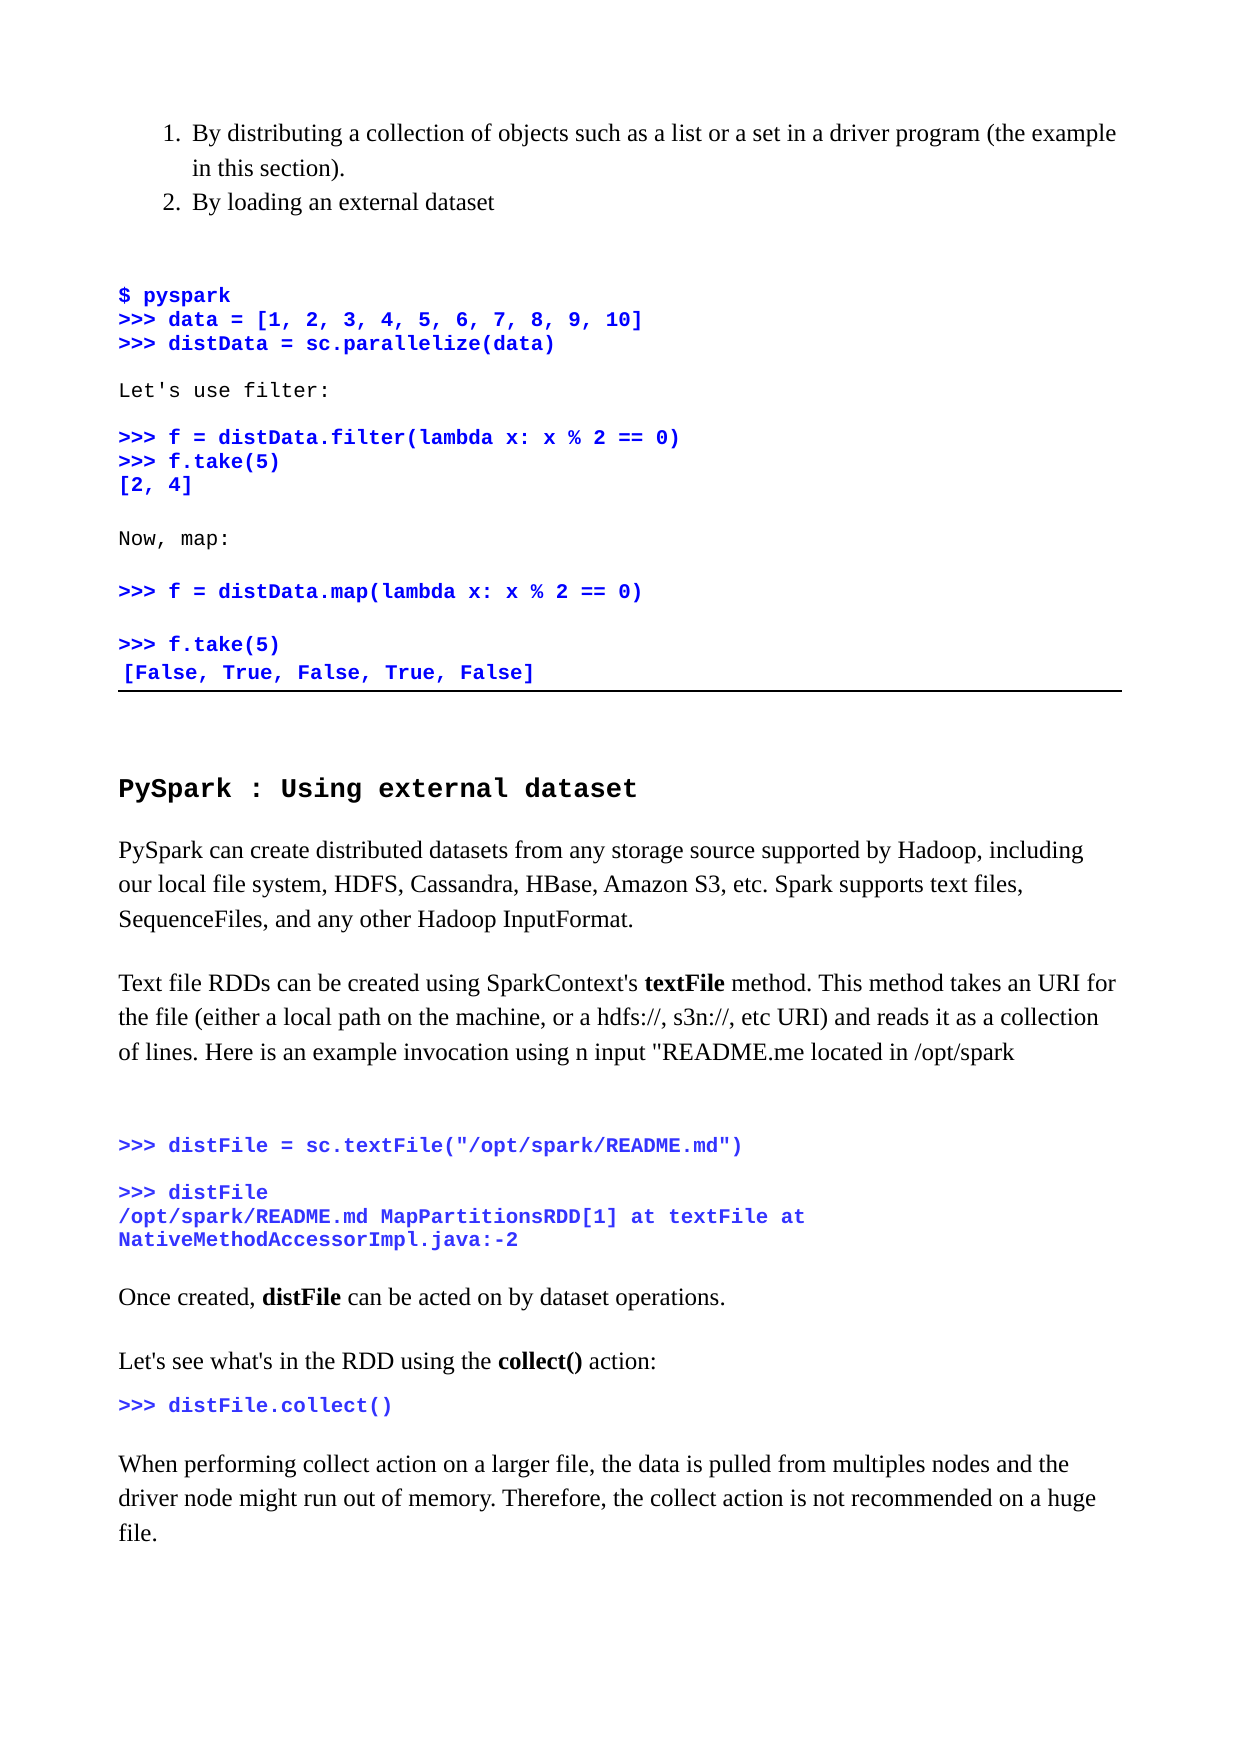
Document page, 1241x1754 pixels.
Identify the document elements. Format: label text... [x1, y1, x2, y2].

text >>> distData = sc.parallelize(data) [118, 332, 1122, 356]
text Let's use filter: [118, 380, 1122, 403]
text Text file RDDs can be created using SparkContext's textFile method. This method takes an URI for the file (either a local path on the machine, or a hdfs://, s3n://, etc URI) and reads it as a collection of lines. Here is an example invocation using n input "README.me located in /opt/spark [118, 968, 1122, 1065]
text $ pyspark [118, 285, 1122, 309]
text >>> distFile = sc.textFile("/opt/spark/README.md") [118, 1135, 1122, 1158]
list By distributing a collection of objects such as a list or a set in a driver program (the example in this section). [162, 118, 1122, 181]
text /opt/spark/README.md MapPartitionsRDD[1] at textFile at NativeMethodAccessorImpl.java:-2 [118, 1206, 1122, 1253]
text >>> f = distData.filter(lambda x: x % 2 == 0) [118, 427, 1122, 451]
text PySpark can create distributed datasets from any storage source supported by Hadoop, including our local file system, HDFS, Cassandra, HBase, Amazon S3, etc. Spark supports text files, SequenceFiles, and any other Hadoop InputFormat. [118, 835, 1122, 932]
text >>> f.take(5) [118, 634, 1122, 657]
text >>> distFile [118, 1182, 1122, 1206]
text Let's see what's in the RDD using the collect() action: [118, 1346, 1122, 1375]
text [False, True, False, True, False] [118, 657, 1122, 690]
text >>> f.take(5) [118, 451, 1122, 474]
text When performing collect action on a larger file, the data is pulled from multiples nodes and the driver node might run out of memory. Therefore, the collect action is not recommended on a huge file. [118, 1449, 1122, 1546]
text Once created, distFile can be acted on by dataset operations. [118, 1282, 1122, 1311]
text >>> distFile.collect() [118, 1396, 1122, 1419]
text [2, 4] [118, 474, 1122, 498]
text PySpark : Using external dataset [118, 774, 1122, 805]
text Now, map: [118, 527, 1122, 551]
text >>> data = [1, 2, 3, 4, 5, 6, 7, 8, 9, 10] [118, 309, 1122, 332]
list By loading an external dataset [162, 187, 1122, 216]
text >>> f = distData.map(lambda x: x % 2 == 0) [118, 581, 1122, 604]
